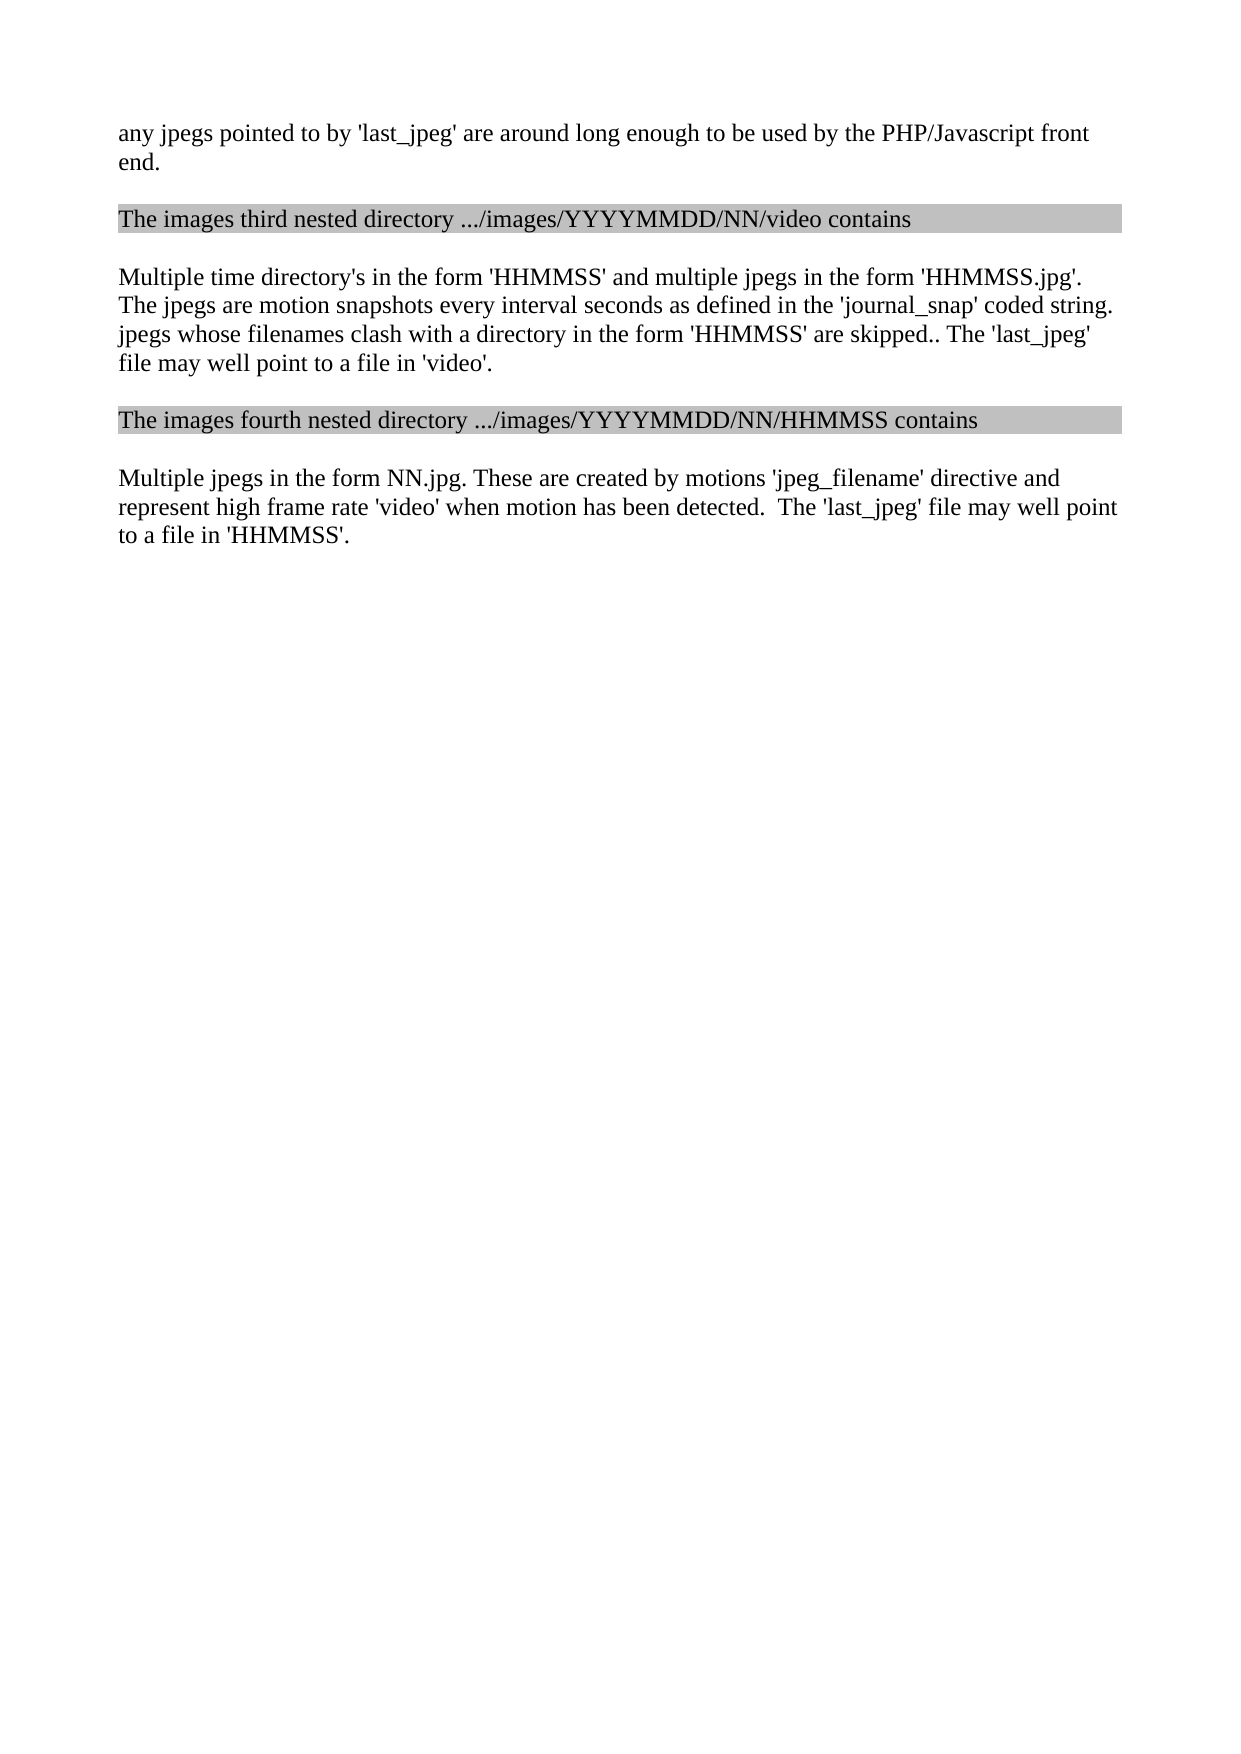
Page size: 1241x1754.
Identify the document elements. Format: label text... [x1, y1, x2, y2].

text The images third nested directory .../images/YYYYMMDD/NN/video contains [118, 204, 1122, 233]
text Multiple time directory's in the form 'HHMMSS' and multiple jpegs in the form 'HHMMSS.jpg'. The jpegs are motion snapshots every interval seconds as defined in the 'journal_snap' coded string. jpegs whose filenames clash with a directory in the form 'HHMMSS' are skipped.. The 'last_jpeg' file may well point to a file in 'video'. [118, 262, 1122, 377]
text The images fourth nested directory .../images/YYYYMMDD/NN/HHMMSS contains [118, 406, 1122, 434]
text Multiple jpegs in the form NN.jpg. These are created by motions 'jpeg_filename' directive and represent high frame rate 'video' when motion has been detected. The 'last_jpeg' file may well point to a file in 'HHMMSS'. [118, 463, 1122, 549]
text any jpegs pointed to by 'last_jpeg' are around long enough to be used by the PHP/Javascript front end. [118, 118, 1122, 176]
